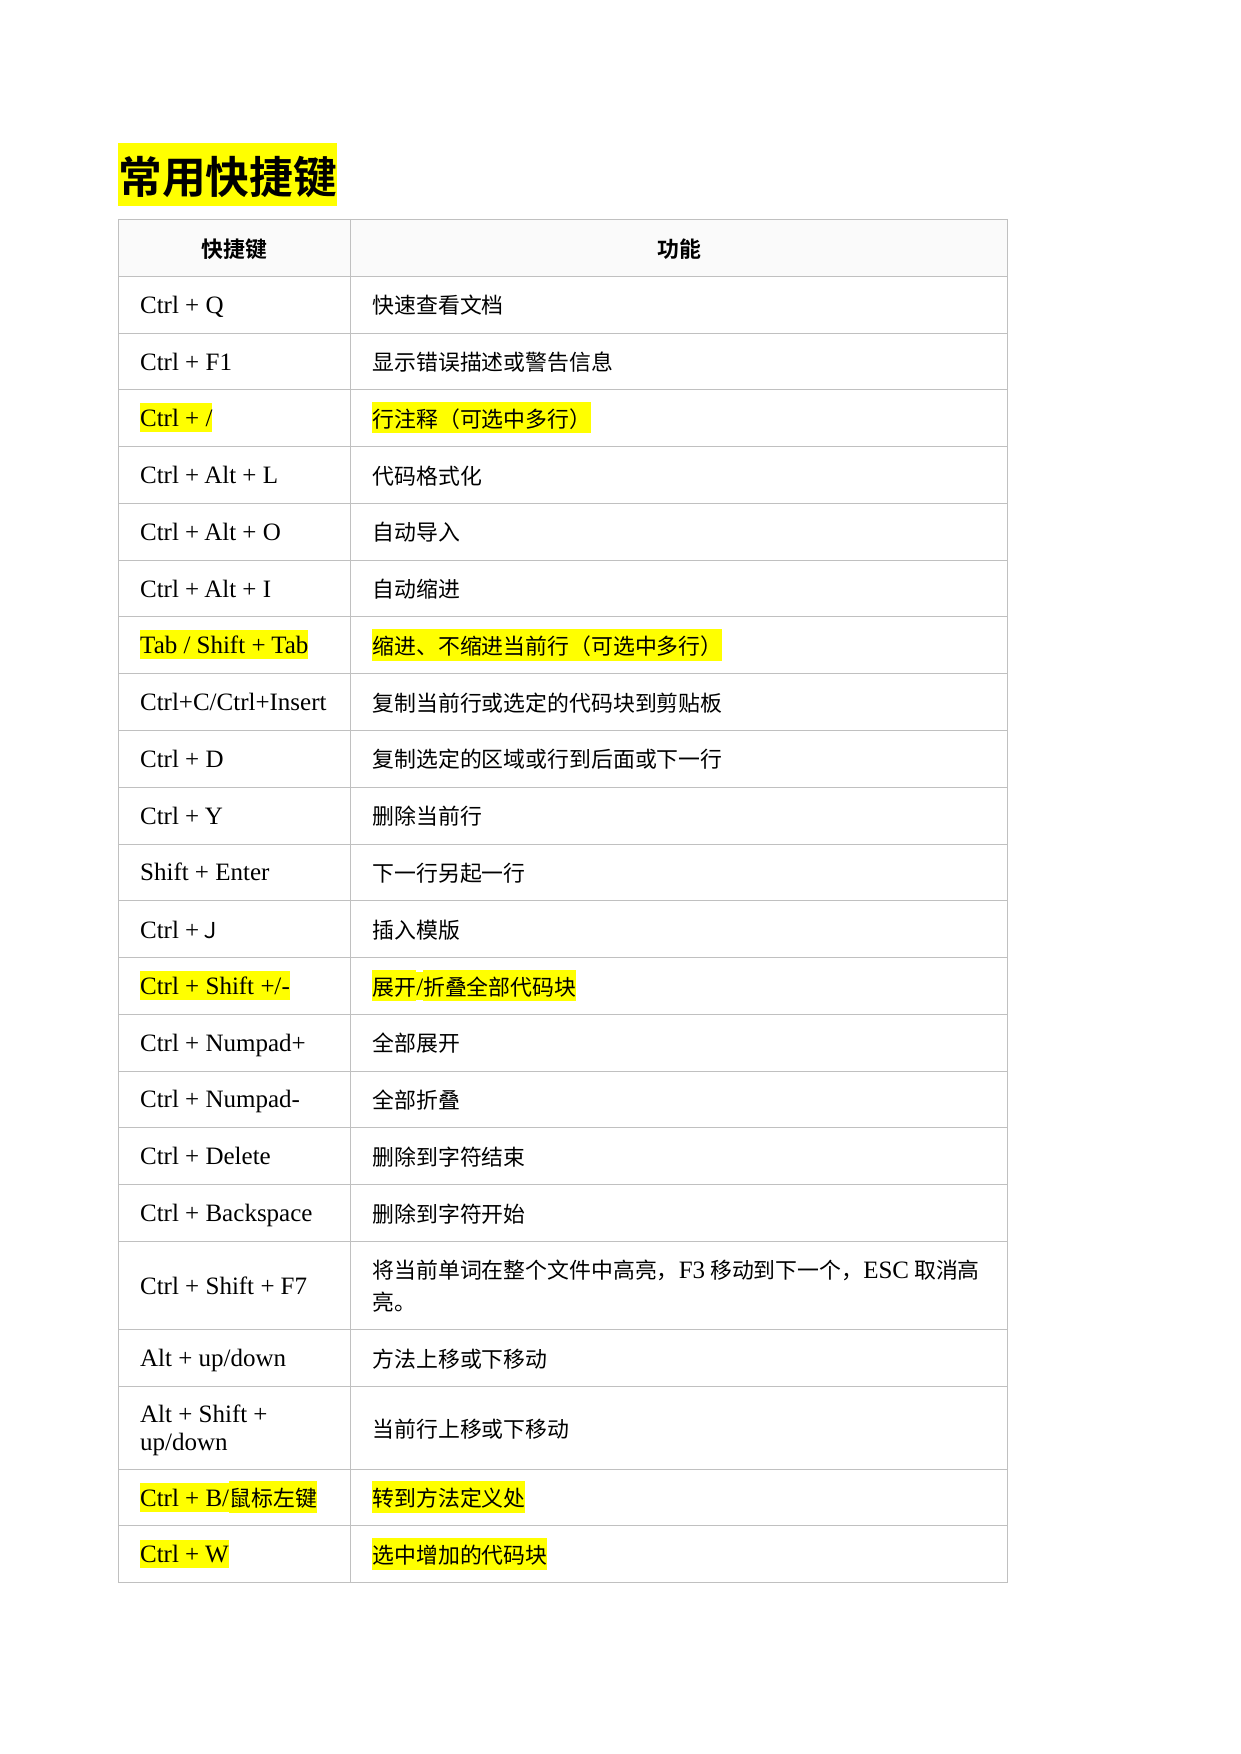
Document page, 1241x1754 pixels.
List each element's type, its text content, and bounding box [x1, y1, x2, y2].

table_cell 将当前单词在整个文件中高亮，F3移动到下一个，ESC取消高亮。 [351, 1242, 1007, 1329]
table_cell 当前行上移或下移动 [351, 1387, 1007, 1469]
table_cell 全部折叠 [351, 1072, 1007, 1127]
table_cell Ctrl + / [119, 390, 350, 446]
subtitle 常用快捷键 [118, 143, 1122, 206]
table_cell 复制选定的区域或行到后面或下一行 [351, 731, 1007, 787]
table_cell Ctrl + Y [119, 788, 350, 843]
table_cell Ctrl + Alt + I [119, 561, 350, 616]
table_cell 方法上移或下移动 [351, 1330, 1007, 1386]
table_cell Ctrl + D [119, 731, 350, 787]
table_cell Ctrl + Alt + L [119, 447, 350, 503]
table_cell Ctrl + Q [119, 277, 350, 332]
table_cell 下一行另起一行 [351, 845, 1007, 900]
table_cell 删除到字符开始 [351, 1185, 1007, 1241]
table_cell Ctrl + F1 [119, 334, 350, 389]
table_cell 删除当前行 [351, 788, 1007, 843]
table_cell Ctrl +Ｊ [119, 901, 350, 957]
table_cell Ctrl+C/Ctrl+Insert [119, 674, 350, 730]
table_header 快捷键 [119, 220, 350, 276]
table_cell Alt + Shift + up/down [119, 1387, 350, 1469]
table_cell Alt + up/down [119, 1330, 350, 1386]
table_cell 自动缩进 [351, 561, 1007, 616]
table_cell 展开/折叠全部代码块 [351, 958, 1007, 1014]
table_cell 代码格式化 [351, 447, 1007, 503]
table_header 功能 [351, 220, 1007, 276]
table_cell Ctrl + Alt + O [119, 504, 350, 559]
table_cell Ctrl + W [119, 1526, 350, 1582]
table_cell Ctrl + Delete [119, 1128, 350, 1184]
table_cell Tab / Shift + Tab [119, 617, 350, 673]
table_cell 行注释（可选中多行） [351, 390, 1007, 446]
table_cell Ctrl + Numpad+ [119, 1015, 350, 1071]
table_cell Ctrl + B/鼠标左键 [119, 1470, 350, 1525]
table_cell Ctrl + Shift +/- [119, 958, 350, 1014]
table_cell 选中增加的代码块 [351, 1526, 1007, 1582]
table_cell 缩进、不缩进当前行（可选中多行） [351, 617, 1007, 673]
table_cell Ctrl + Shift + F7 [119, 1242, 350, 1329]
table_cell Ctrl + Numpad- [119, 1072, 350, 1127]
table_cell 全部展开 [351, 1015, 1007, 1071]
table_cell Shift + Enter [119, 845, 350, 900]
table_cell 自动导入 [351, 504, 1007, 559]
table_cell 显示错误描述或警告信息 [351, 334, 1007, 389]
table_cell 插入模版 [351, 901, 1007, 957]
table_cell 转到方法定义处 [351, 1470, 1007, 1525]
table_cell 快速查看文档 [351, 277, 1007, 332]
table_cell Ctrl + Backspace [119, 1185, 350, 1241]
table_cell 删除到字符结束 [351, 1128, 1007, 1184]
table_cell 复制当前行或选定的代码块到剪贴板 [351, 674, 1007, 730]
